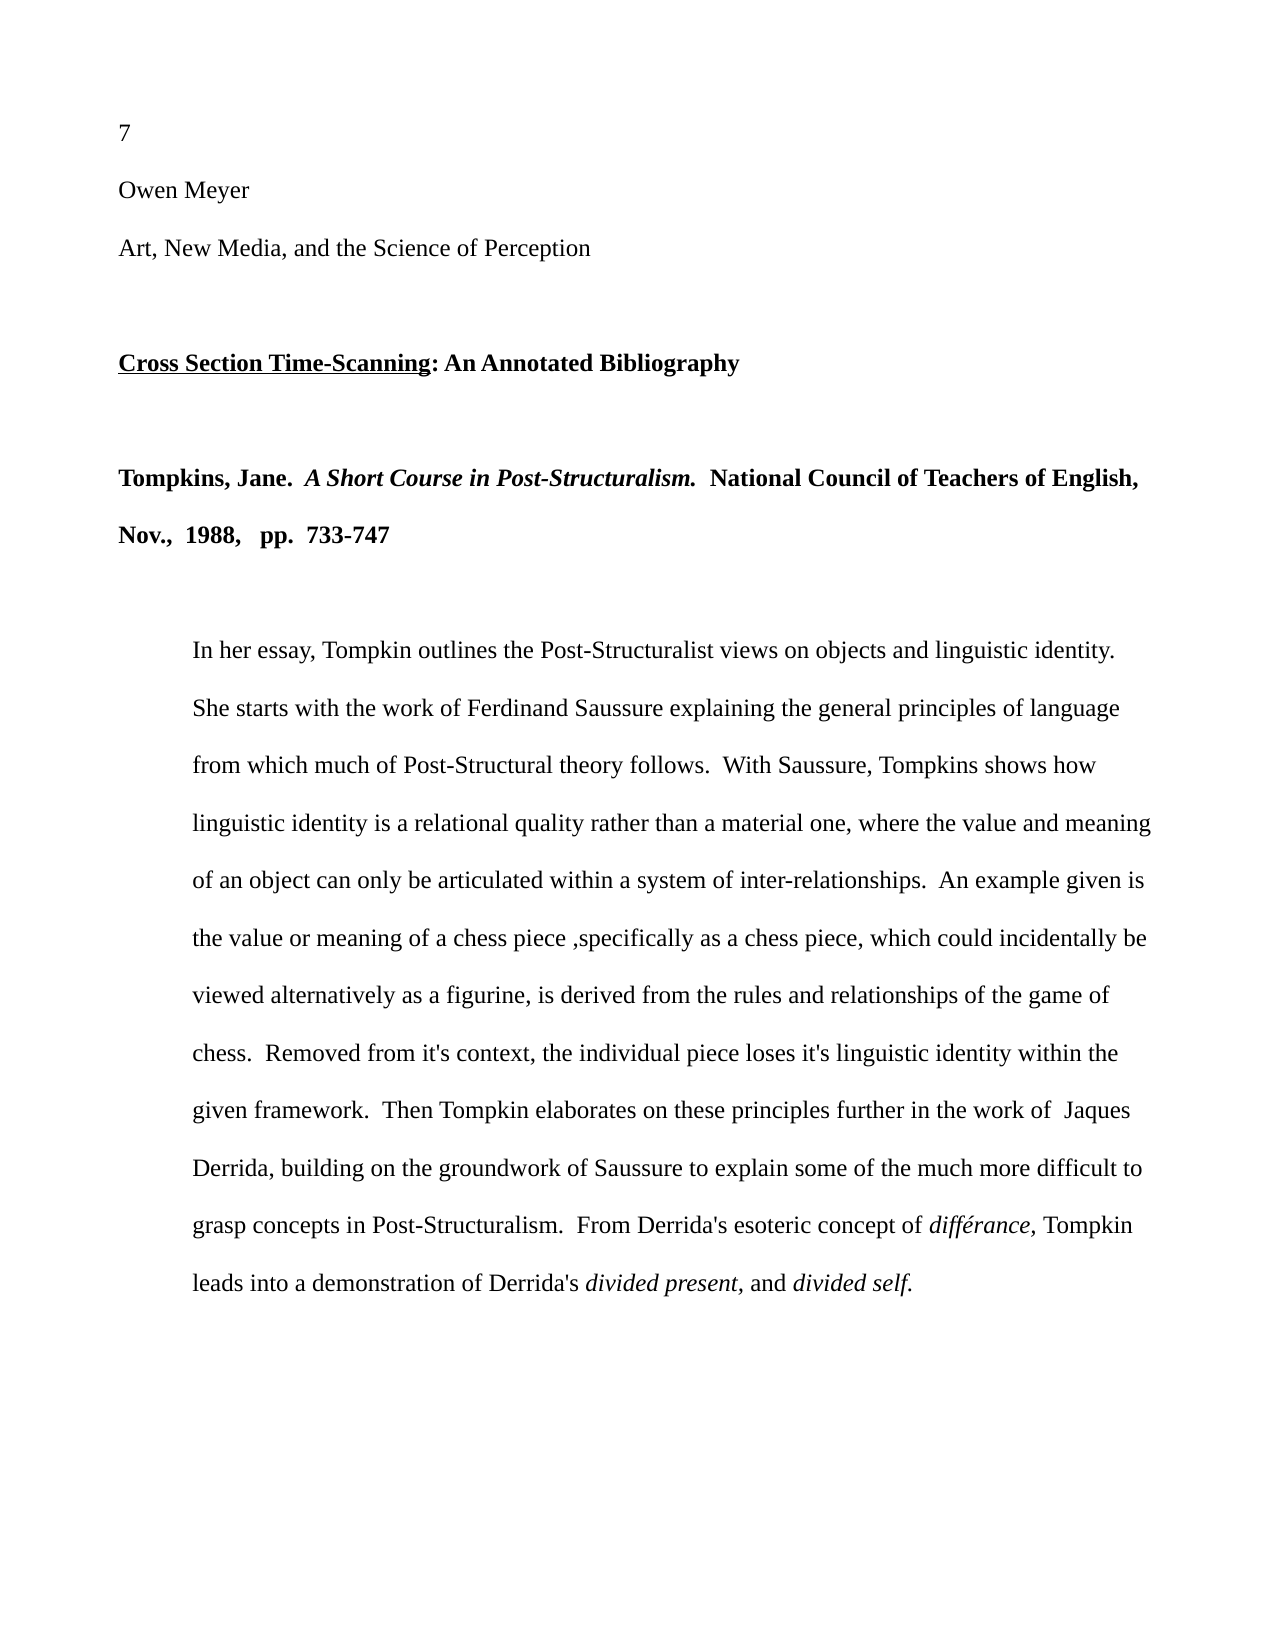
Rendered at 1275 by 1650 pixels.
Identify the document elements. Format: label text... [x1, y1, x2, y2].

text In her essay, Tompkin outlines the Post-Structuralist views on objects and linguistic identity. She starts with the work of Ferdinand Saussure explaining the general principles of language from which much of Post-Structural theory follows. With Saussure, Tompkins shows how linguistic identity is a relational quality rather than a material one, where the value and meaning of an object can only be articulated within a system of inter-relationships. An example given is the value or meaning of a chess piece ,specifically as a chess piece, which could incidentally be viewed alternatively as a figurine, is derived from the rules and relationships of the game of chess. Removed from it's context, the individual piece loses it's linguistic identity within the given framework. Then Tompkin elaborates on these principles further in the work of Jaques Derrida, building on the groundwork of Saussure to explain some of the much more difficult to grasp concepts in Post-Structuralism. From Derrida's esoteric concept of différance, Tompkin leads into a demonstration of Derrida's divided present, and divided self. [192, 636, 1157, 1297]
text Tompkins, Jane. A Short Course in Post-Structuralism. National Council of Teachers of English, [118, 463, 1157, 492]
text 7 [118, 118, 1157, 147]
text Cross Section Time-Scanning: An Annotated Bibliography [118, 348, 1157, 377]
text Nov., 1988, pp. 733-747 [118, 521, 1157, 549]
text Owen Meyer [118, 176, 1157, 204]
text Art, New Media, and the Science of Perception [118, 233, 1157, 262]
